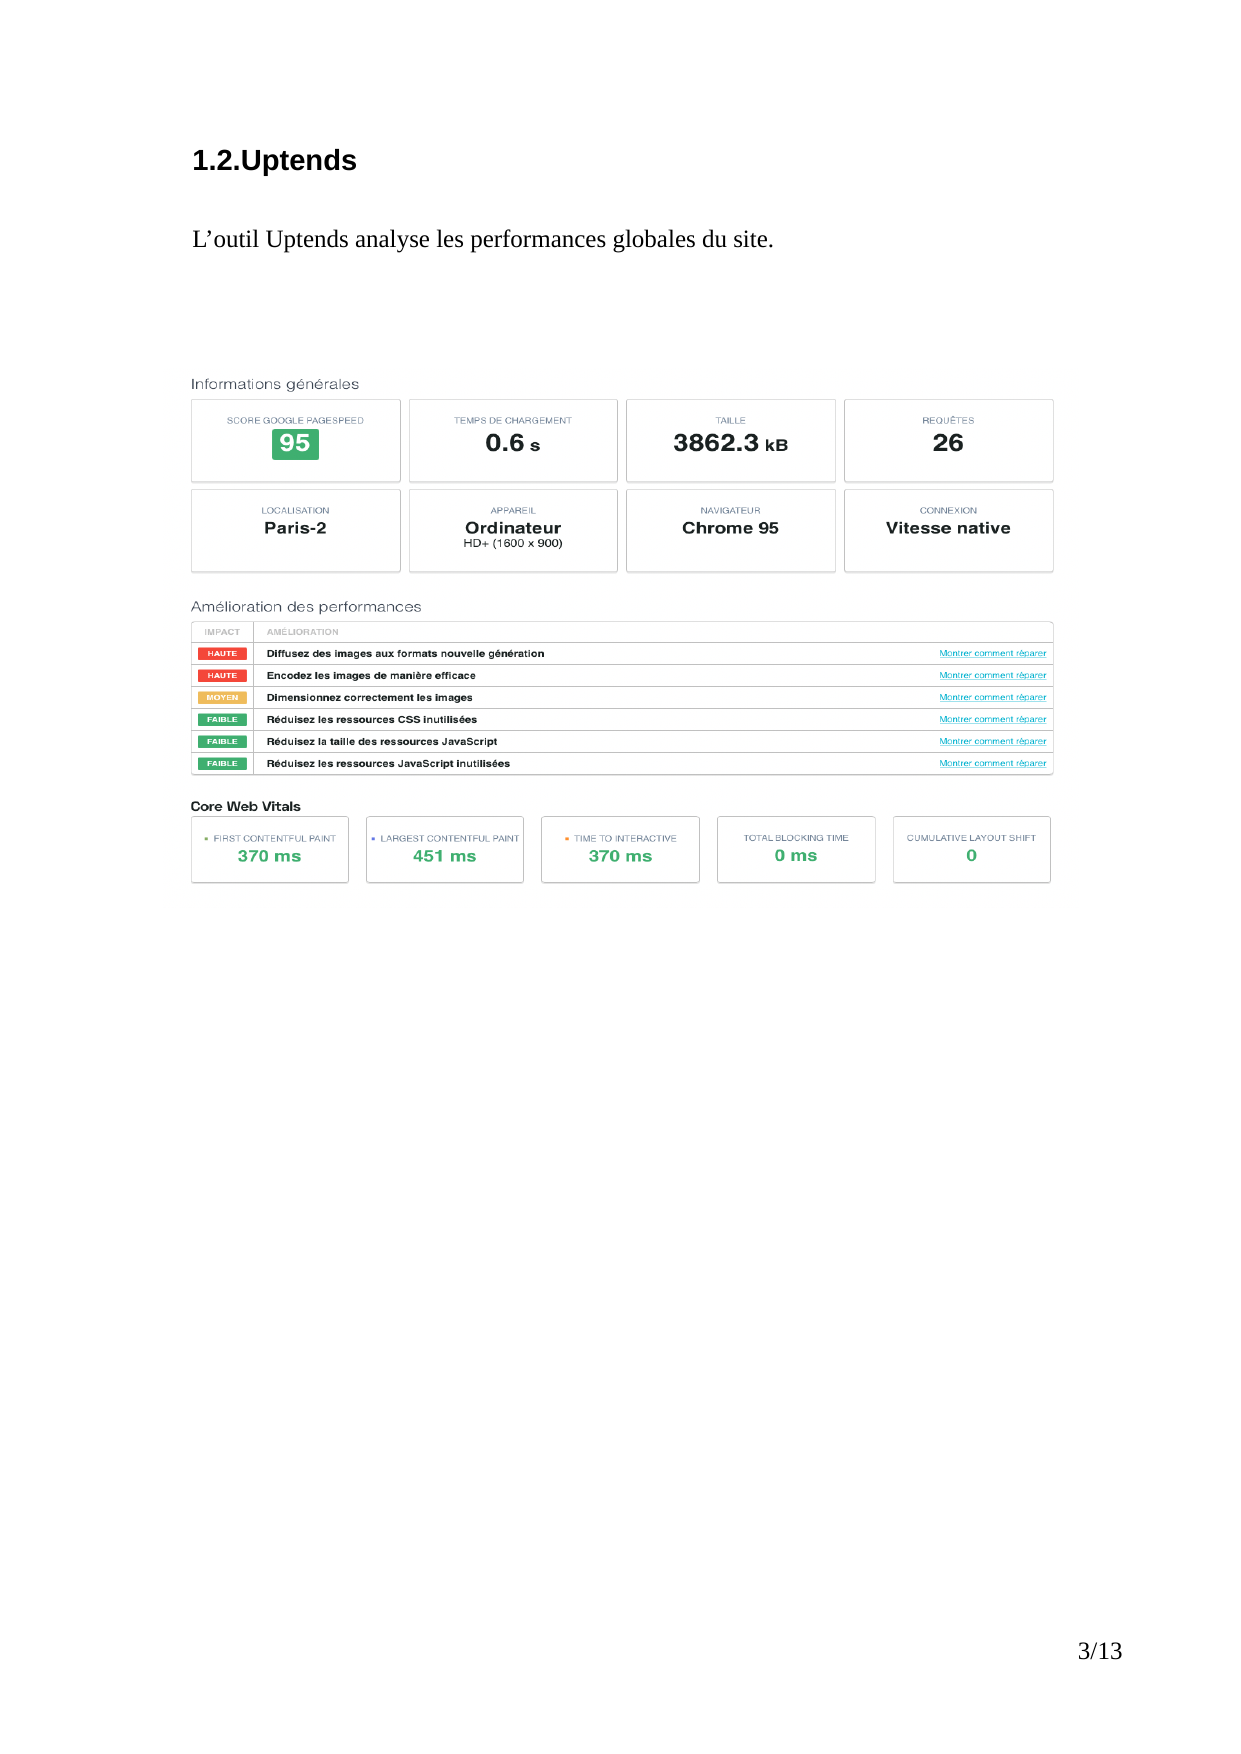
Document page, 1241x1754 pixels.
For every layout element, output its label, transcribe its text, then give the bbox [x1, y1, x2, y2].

subtitle 1.2.Uptends [118, 143, 1122, 177]
text L’outil Uptends analyse les performances globales du site. [118, 224, 1122, 253]
picture [162, 368, 1079, 908]
